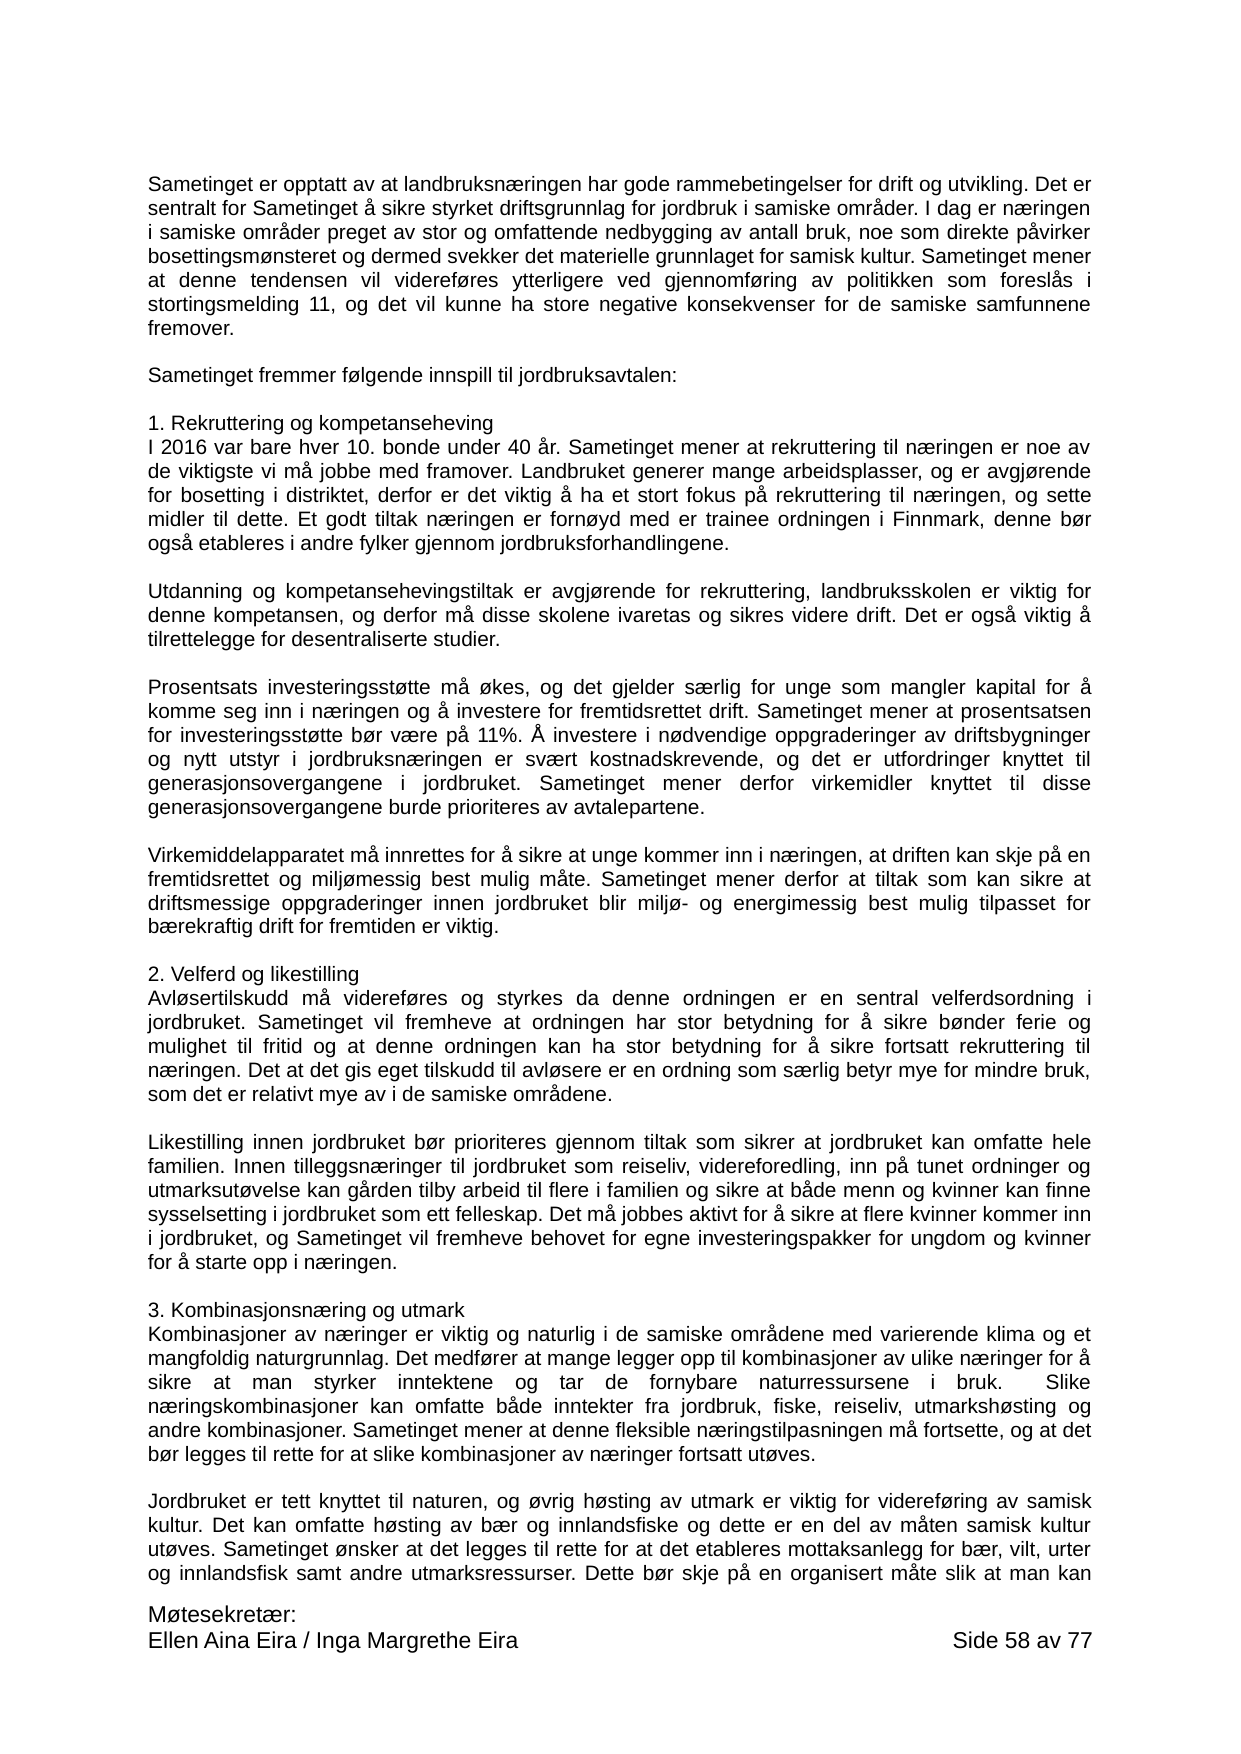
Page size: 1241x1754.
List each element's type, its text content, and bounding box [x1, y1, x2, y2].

table_header Sametinget er opptatt av at landbruksnæringen har gode rammebetingelser for drift og utvikling. Det er sentralt for Sametinget å sikre styrket driftsgrunnlag for jordbruk i samiske områder. I dag er næringen i samiske områder preget av stor og omfattende nedbygging av antall bruk, noe som direkte påvirker bosettingsmønsteret og dermed svekker det materielle grunnlaget for samisk kultur. Sametinget mener at denne tendensen vil videreføres ytterligere ved gjennomføring av politikken som foreslås i stortingsmelding 11, og det vil kunne ha store negative konsekvenser for de samiske samfunnene fremover. Sametinget fremmer følgende innspill til jordbruksavtalen: 1. Rekruttering og kompetanseheving I 2016 var bare hver 10. bonde under 40 år. Sametinget mener at rekruttering til næringen er noe av de viktigste vi må jobbe med framover. Landbruket generer mange arbeidsplasser, og er avgjørende for bosetting i distriktet, derfor er det viktig å ha et stort fokus på rekruttering til næringen, og sette midler til dette. Et godt tiltak næringen er fornøyd med er trainee ordningen i Finnmark, denne bør også etableres i andre fylker gjennom jordbruksforhandlingene. Utdanning og kompetansehevingstiltak er avgjørende for rekruttering, landbruksskolen er viktig for denne kompetansen, og derfor må disse skolene ivaretas og sikres videre drift. Det er også viktig å tilrettelegge for desentraliserte studier. Prosentsats investeringsstøtte må økes, og det gjelder særlig for unge som mangler kapital for å komme seg inn i næringen og å investere for fremtidsrettet drift. Sametinget mener at prosentsatsen for investeringsstøtte bør være på 11%. Å investere i nødvendige oppgraderinger av driftsbygninger og nytt utstyr i jordbruksnæringen er svært kostnadskrevende, og det er utfordringer knyttet til generasjonsovergangene i jordbruket. Sametinget mener derfor virkemidler knyttet til disse generasjonsovergangene burde prioriteres av avtalepartene. Virkemiddelapparatet må innrettes for å sikre at unge kommer inn i næringen, at driften kan skje på en fremtidsrettet og miljømessig best mulig måte. Sametinget mener derfor at tiltak som kan sikre at driftsmessige oppgraderinger innen jordbruket blir miljø- og energimessig best mulig tilpasset for bærekraftig drift for fremtiden er viktig. 2. Velferd og likestilling Avløsertilskudd må videreføres og styrkes da denne ordningen er en sentral velferdsordning i jordbruket. Sametinget vil fremheve at ordningen har stor betydning for å sikre bønder ferie og mulighet til fritid og at denne ordningen kan ha stor betydning for å sikre fortsatt rekruttering til næringen. Det at det gis eget tilskudd til avløsere er en ordning som særlig betyr mye for mindre bruk, som det er relativt mye av i de samiske områdene. Likestilling innen jordbruket bør prioriteres gjennom tiltak som sikrer at jordbruket kan omfatte hele familien. Innen tilleggsnæringer til jordbruket som reiseliv, videreforedling, inn på tunet ordninger og utmarksutøvelse kan gården tilby arbeid til flere i familien og sikre at både menn og kvinner kan finne sysselsetting i jordbruket som ett felleskap. Det må jobbes aktivt for å sikre at flere kvinner kommer inn i jordbruket, og Sametinget vil fremheve behovet for egne investeringspakker for ungdom og kvinner for å starte opp i næringen. 3. Kombinasjonsnæring og utmark Kombinasjoner av næringer er viktig og naturlig i de samiske områdene med varierende klima og et mangfoldig naturgrunnlag. Det medfører at mange legger opp til kombinasjoner av ulike næringer for å sikre at man styrker inntektene og tar de fornybare naturressursene i bruk. Slike næringskombinasjoner kan omfatte både inntekter fra jordbruk, fiske, reiseliv, utmarkshøsting og andre kombinasjoner. Sametinget mener at denne fleksible næringstilpasningen må fortsette, og at det bør legges til rette for at slike kombinasjoner av næringer fortsatt utøves. Jordbruket er tett knyttet til naturen, og øvrig høsting av utmark er viktig for videreføring av samisk kultur. Det kan omfatte høsting av bær og innlandsfiske og dette er en del av måten samisk kultur utøves. Sametinget ønsker at det legges til rette for at det etableres mottaksanlegg for bær, vilt, urter og innlandsfisk samt andre utmarksressurser. Dette bør skje på en organisert måte slik at man kan [136, 148, 1104, 1585]
